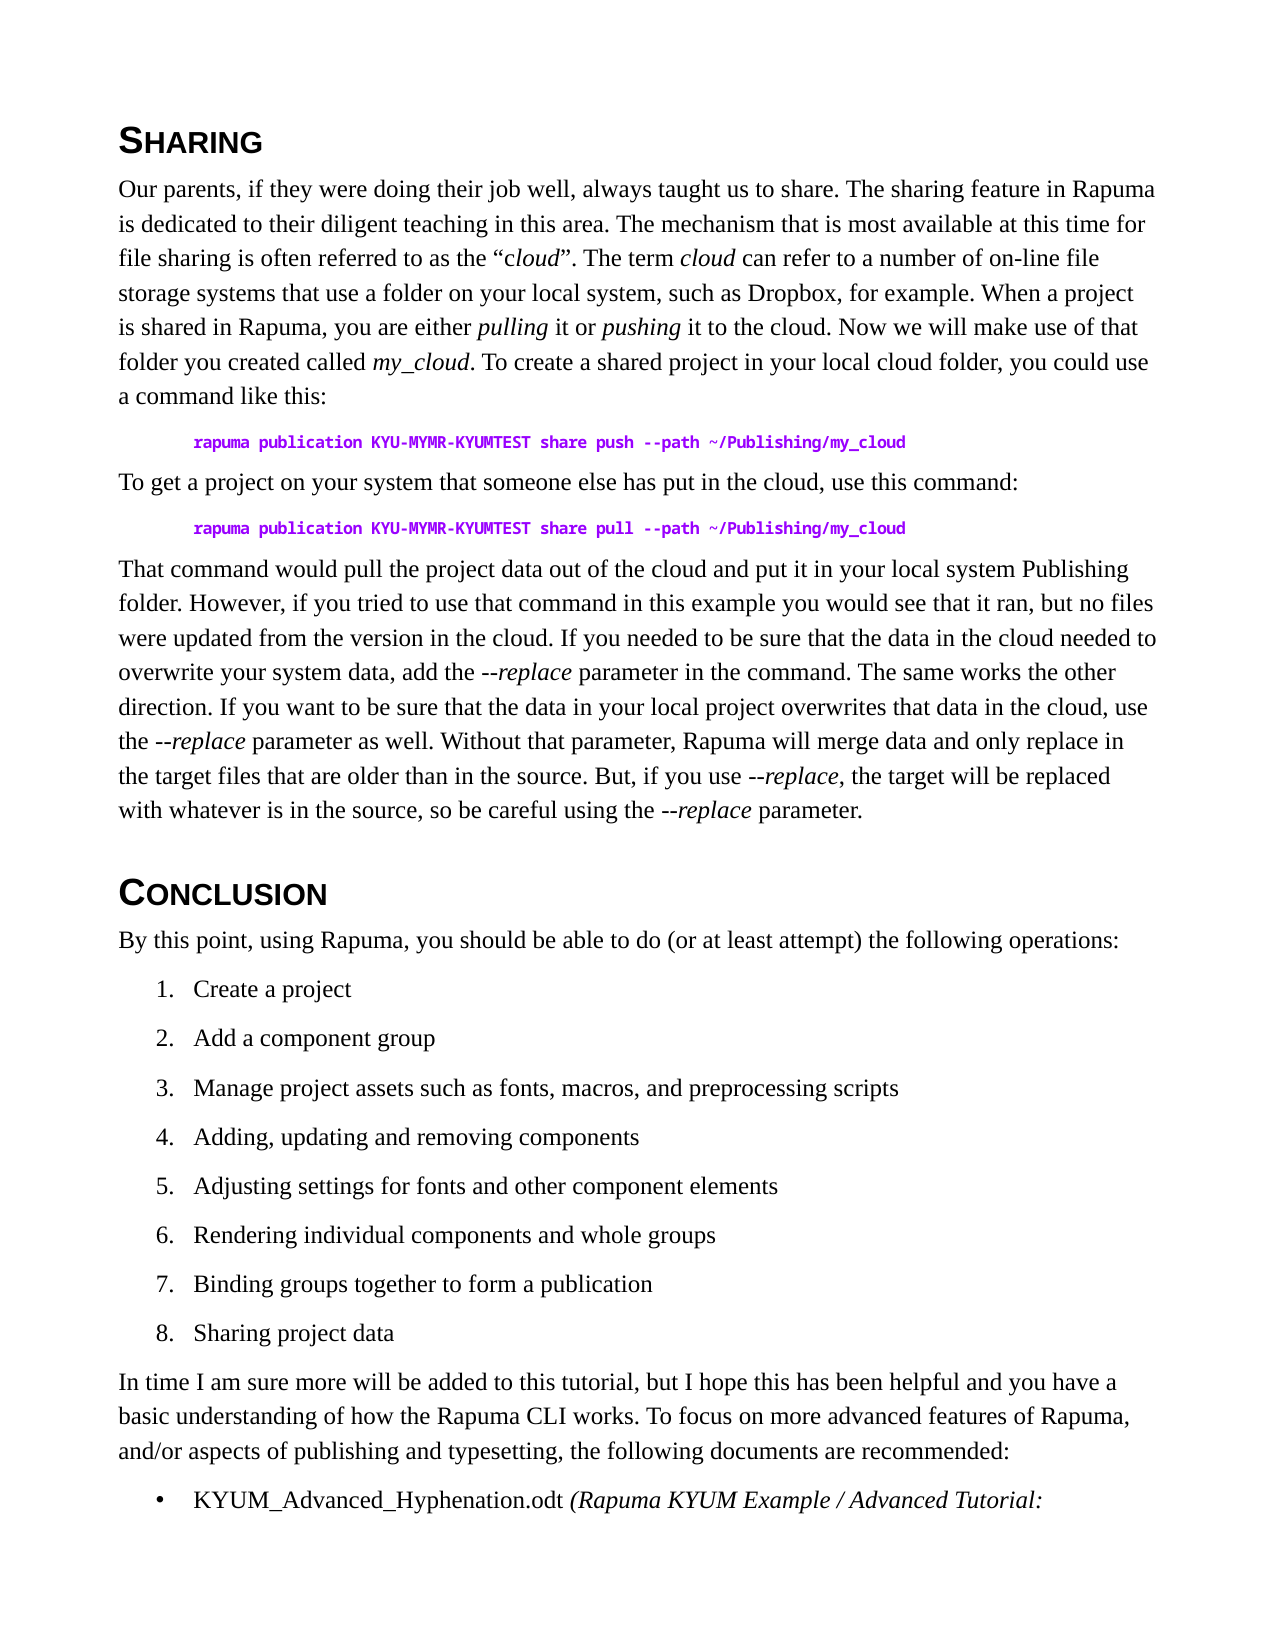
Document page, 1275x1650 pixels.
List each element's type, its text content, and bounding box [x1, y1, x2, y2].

list Adding, updating and removing components [156, 1122, 1157, 1150]
list Adjusting settings for fonts and other component elements [156, 1171, 1157, 1199]
list Manage project assets such as fonts, macros, and preprocessing scripts [156, 1073, 1157, 1101]
text rapuma publication KYU-MYMR-KYUMTEST share push --path ~/Publishing/my_cloud [193, 430, 1157, 453]
text In time I am sure more will be added to this tutorial, but I hope this has been helpful and you have a basic understanding of how the Rapuma CLI works. To focus on more advanced features of Rapuma, and/or aspects of publishing and typesetting, the following documents are recommended: [118, 1367, 1157, 1465]
list Create a project [156, 974, 1157, 1003]
list Sharing project data [156, 1318, 1157, 1347]
text To get a project on your system that someone else has put in the cloud, use this command: [118, 467, 1157, 496]
subtitle Sharing [118, 118, 1157, 162]
subtitle Conclusion [118, 869, 1157, 913]
text Our parents, if they were doing their job well, always taught us to share. The sharing feature in Rapuma is dedicated to their diligent teaching in this area. The mechanism that is most available at this time for file sharing is often referred to as the “cloud”. The term cloud can refer to a number of on-line file storage systems that use a folder on your local system, such as Dropbox, for example. When a project is shared in Rapuma, you are either pulling it or pushing it to the cloud. Now we will make use of that folder you created called my_cloud. To create a shared project in your local cloud folder, you could use a command like this: [118, 174, 1157, 410]
text That command would pull the project data out of the cloud and put it in your local system Publishing folder. However, if you tried to use that command in this example you would see that it ran, but no files were updated from the version in the cloud. If you needed to be sure that the data in the cloud needed to overwrite your system data, add the --replace parameter in the command. The same works the other direction. If you want to be sure that the data in your local project overwrites that data in the cloud, use the --replace parameter as well. Without that parameter, Rapuma will merge data and only replace in the target files that are older than in the source. But, if you use --replace, the target will be replaced with whatever is in the source, so be careful using the --replace parameter. [118, 554, 1157, 824]
list Add a component group [156, 1023, 1157, 1052]
list KYUM_Advanced_Hyphenation.odt (Rapuma KYUM Example / Advanced Tutorial: [156, 1485, 1157, 1514]
list Rendering individual components and whole groups [156, 1220, 1157, 1248]
text rapuma publication KYU-MYMR-KYUMTEST share pull --path ~/Publishing/my_cloud [193, 517, 1157, 539]
text By this point, using Rapuma, you should be able to do (or at least attempt) the following operations: [118, 925, 1157, 954]
list Binding groups together to form a publication [156, 1269, 1157, 1298]
